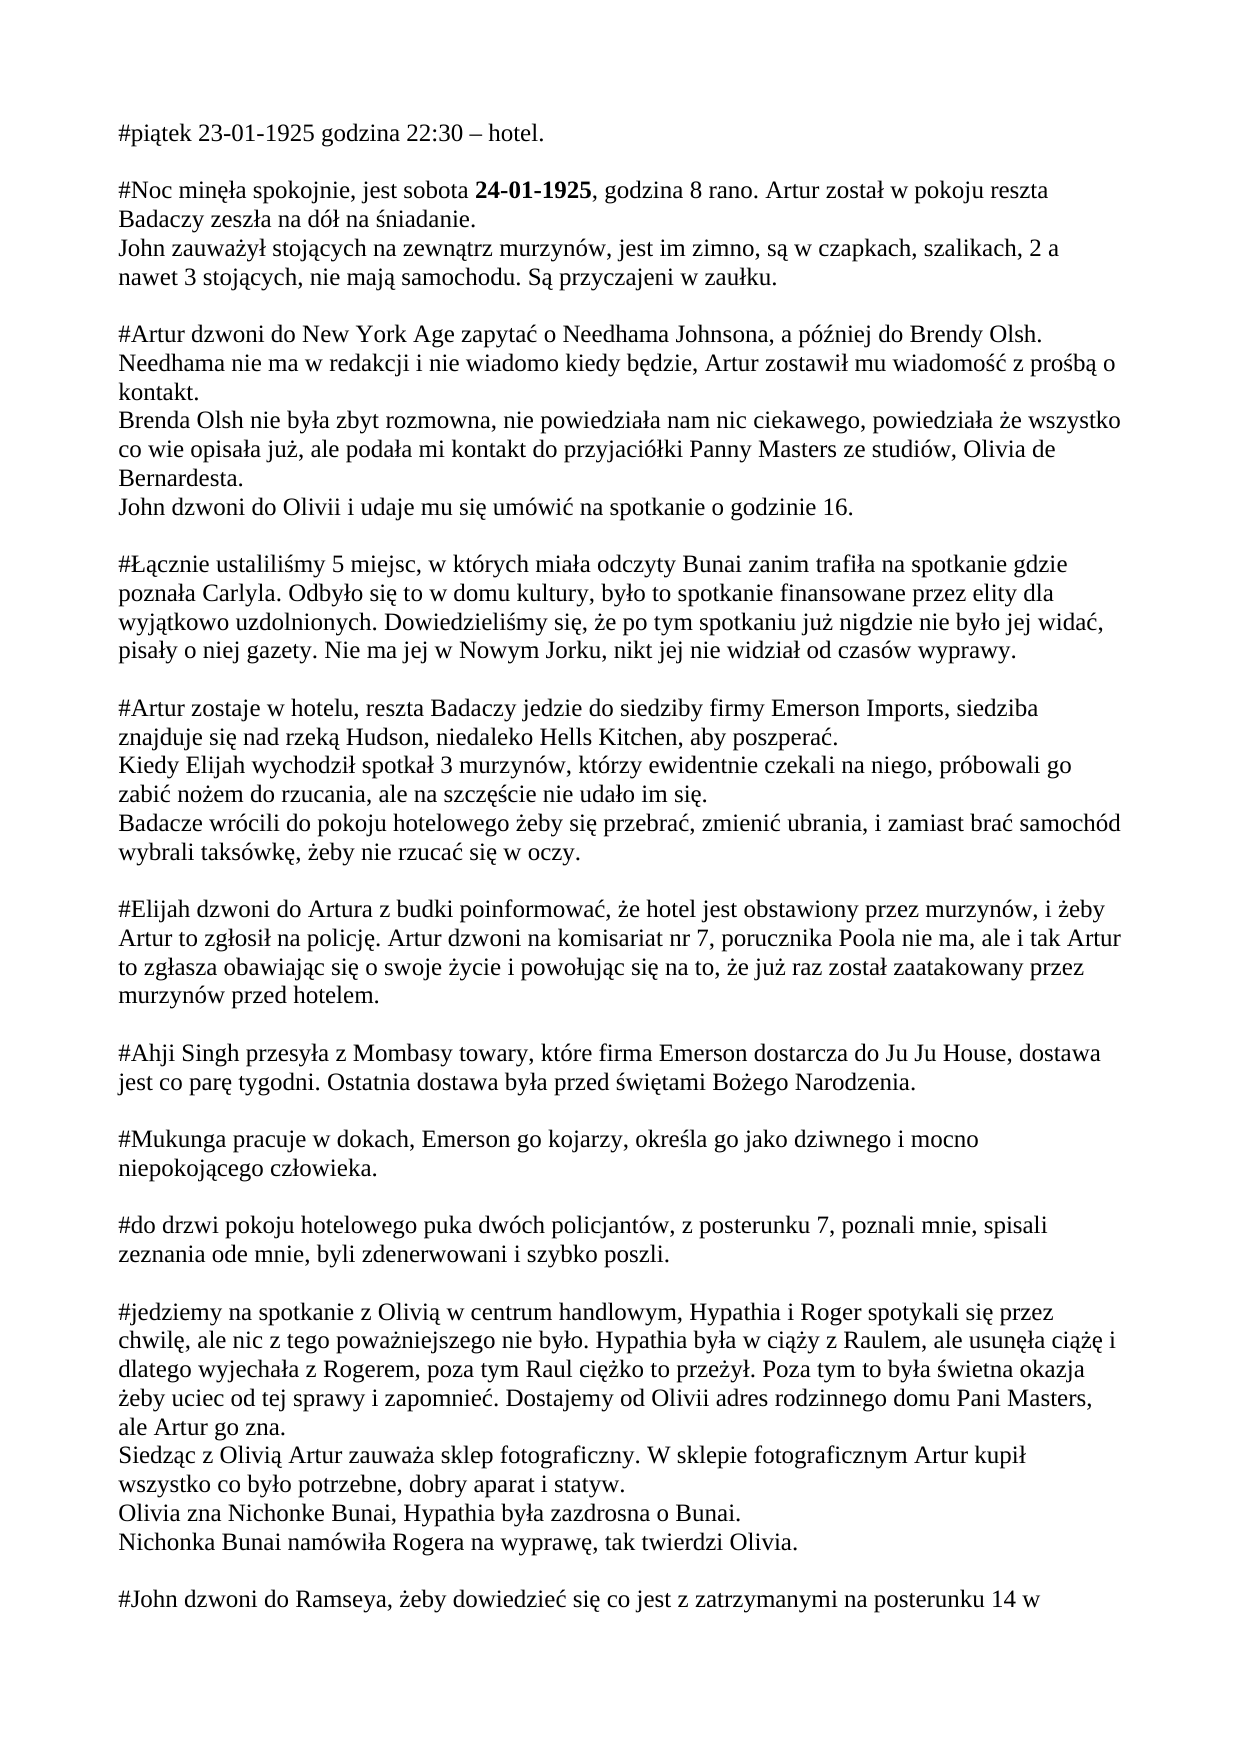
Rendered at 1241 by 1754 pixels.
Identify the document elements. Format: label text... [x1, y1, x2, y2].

text #do drzwi pokoju hotelowego puka dwóch policjantów, z posterunku 7, poznali mnie, spisali zeznania ode mnie, byli zdenerwowani i szybko poszli. [118, 1211, 1122, 1268]
text #John dzwoni do Ramseya, żeby dowiedzieć się co jest z zatrzymanymi na posterunku 14 w [118, 1584, 1122, 1613]
text Brenda Olsh nie była zbyt rozmowna, nie powiedziała nam nic ciekawego, powiedziała że wszystko co wie opisała już, ale podała mi kontakt do przyjaciółki Panny Masters ze studiów, Olivia de Bernardesta. [118, 406, 1122, 492]
text John zauważył stojących na zewnątrz murzynów, jest im zimno, są w czapkach, szalikach, 2 a nawet 3 stojących, nie mają samochodu. Są przyczajeni w zaułku. [118, 233, 1122, 291]
text #Noc minęła spokojnie, jest sobota 24-01-1925, godzina 8 rano. Artur został w pokoju reszta Badaczy zeszła na dół na śniadanie. [118, 176, 1122, 233]
text #Łącznie ustaliliśmy 5 miejsc, w których miała odczyty Bunai zanim trafiła na spotkanie gdzie poznała Carlyla. Odbyło się to w domu kultury, było to spotkanie finansowane przez elity dla wyjątkowo uzdolnionych. Dowiedzieliśmy się, że po tym spotkaniu już nigdzie nie było jej widać, pisały o niej gazety. Nie ma jej w Nowym Jorku, nikt jej nie widział od czasów wyprawy. [118, 549, 1122, 664]
text #Artur zostaje w hotelu, reszta Badaczy jedzie do siedziby firmy Emerson Imports, siedziba znajduje się nad rzeką Hudson, niedaleko Hells Kitchen, aby poszperać. [118, 693, 1122, 751]
text Badacze wrócili do pokoju hotelowego żeby się przebrać, zmienić ubrania, i zamiast brać samochód wybrali taksówkę, żeby nie rzucać się w oczy. [118, 808, 1122, 866]
text Kiedy Elijah wychodził spotkał 3 murzynów, którzy ewidentnie czekali na niego, próbowali go zabić nożem do rzucania, ale na szczęście nie udało im się. [118, 751, 1122, 808]
text #jedziemy na spotkanie z Olivią w centrum handlowym, Hypathia i Roger spotykali się przez chwilę, ale nic z tego poważniejszego nie było. Hypathia była w ciąży z Raulem, ale usunęła ciążę i dlatego wyjechała z Rogerem, poza tym Raul ciężko to przeżył. Poza tym to była świetna okazja żeby uciec od tej sprawy i zapomnieć. Dostajemy od Olivii adres rodzinnego domu Pani Masters, ale Artur go zna. [118, 1297, 1122, 1441]
text #Ahji Singh przesyła z Mombasy towary, które firma Emerson dostarcza do Ju Ju House, dostawa jest co parę tygodni. Ostatnia dostawa była przed świętami Bożego Narodzenia. [118, 1038, 1122, 1096]
text #piątek 23-01-1925 godzina 22:30 – hotel. [118, 118, 1122, 147]
text #Mukunga pracuje w dokach, Emerson go kojarzy, określa go jako dziwnego i mocno niepokojącego człowieka. [118, 1124, 1122, 1182]
text Olivia zna Nichonke Bunai, Hypathia była zazdrosna o Bunai. [118, 1498, 1122, 1527]
text Needhama nie ma w redakcji i nie wiadomo kiedy będzie, Artur zostawił mu wiadomość z prośbą o kontakt. [118, 348, 1122, 406]
text Nichonka Bunai namówiła Rogera na wyprawę, tak twierdzi Olivia. [118, 1527, 1122, 1556]
text Siedząc z Olivią Artur zauważa sklep fotograficzny. W sklepie fotograficznym Artur kupił wszystko co było potrzebne, dobry aparat i statyw. [118, 1441, 1122, 1498]
text #Elijah dzwoni do Artura z budki poinformować, że hotel jest obstawiony przez murzynów, i żeby Artur to zgłosił na policję. Artur dzwoni na komisariat nr 7, porucznika Poola nie ma, ale i tak Artur to zgłasza obawiając się o swoje życie i powołując się na to, że już raz został zaatakowany przez murzynów przed hotelem. [118, 894, 1122, 1009]
text John dzwoni do Olivii i udaje mu się umówić na spotkanie o godzinie 16. [118, 492, 1122, 521]
text #Artur dzwoni do New York Age zapytać o Needhama Johnsona, a później do Brendy Olsh. [118, 319, 1122, 348]
